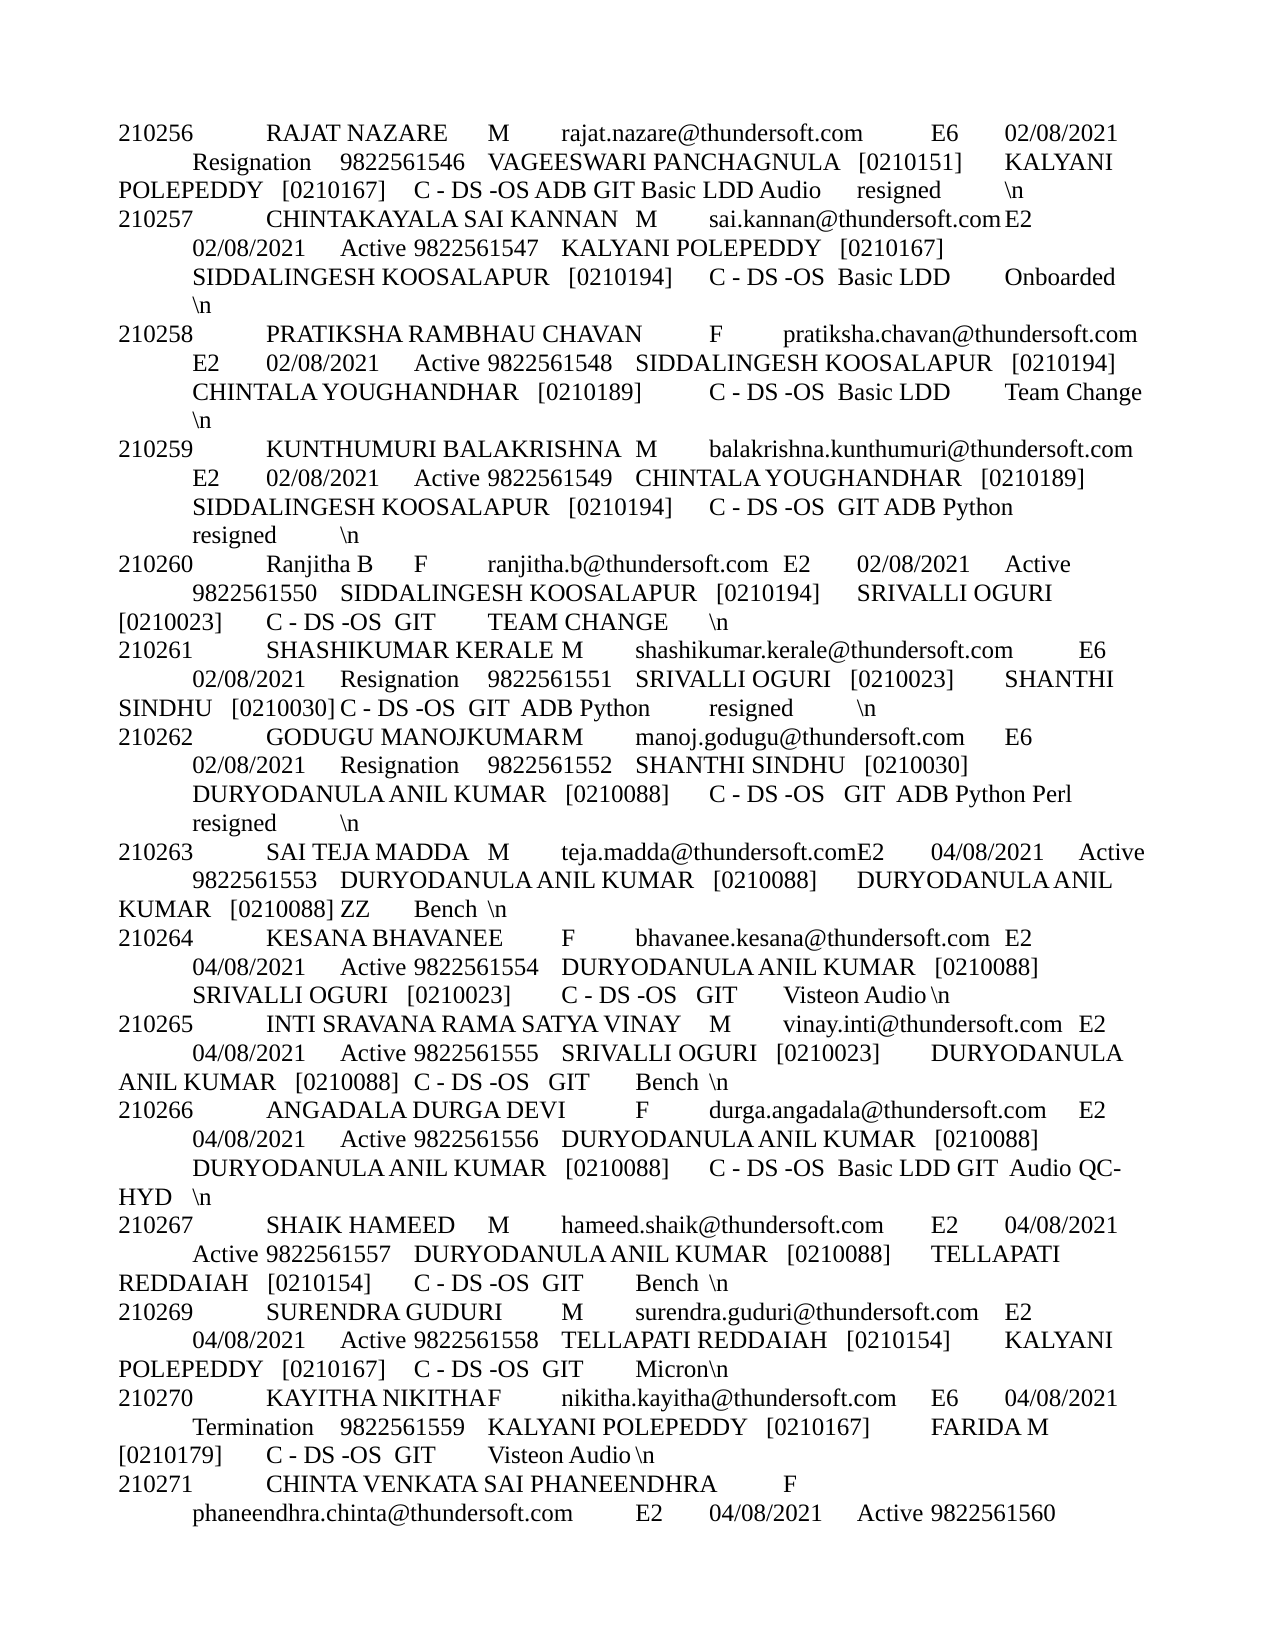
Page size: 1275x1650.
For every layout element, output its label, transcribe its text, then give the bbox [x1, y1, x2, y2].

text 210264 KESANA BHAVANEE F bhavanee.kesana@thundersoft.com E2 04/08/2021 Active 9822561554 DURYODANULA ANIL KUMAR [0210088] SRIVALLI OGURI [0210023] C - DS -OS GIT Visteon Audio \n [118, 923, 1157, 1009]
text 210269 SURENDRA GUDURI M surendra.guduri@thundersoft.com E2 04/08/2021 Active 9822561558 TELLAPATI REDDAIAH [0210154] KALYANI POLEPEDDY [0210167] C - DS -OS GIT Micron \n [118, 1297, 1157, 1383]
text 210271 CHINTA VENKATA SAI PHANEENDHRA F phaneendhra.chinta@thundersoft.com E2 04/08/2021 Active 9822561560 [118, 1469, 1157, 1527]
text 210262 GODUGU MANOJKUMAR M manoj.godugu@thundersoft.com E6 02/08/2021 Resignation 9822561552 SHANTHI SINDHU [0210030] DURYODANULA ANIL KUMAR [0210088] C - DS -OS GIT ADB Python Perl resigned \n [118, 722, 1157, 837]
text 210260 Ranjitha B F ranjitha.b@thundersoft.com E2 02/08/2021 Active 9822561550 SIDDALINGESH KOOSALAPUR [0210194] SRIVALLI OGURI [0210023] C - DS -OS GIT TEAM CHANGE \n [118, 549, 1157, 636]
text 210270 KAYITHA NIKITHA F nikitha.kayitha@thundersoft.com E6 04/08/2021 Termination 9822561559 KALYANI POLEPEDDY [0210167] FARIDA M [0210179] C - DS -OS GIT Visteon Audio \n [118, 1383, 1157, 1469]
text 210257 CHINTAKAYALA SAI KANNAN M sai.kannan@thundersoft.com E2 02/08/2021 Active 9822561547 KALYANI POLEPEDDY [0210167] SIDDALINGESH KOOSALAPUR [0210194] C - DS -OS Basic LDD Onboarded \n [118, 204, 1157, 319]
text 210263 SAI TEJA MADDA M teja.madda@thundersoft.com E2 04/08/2021 Active 9822561553 DURYODANULA ANIL KUMAR [0210088] DURYODANULA ANIL KUMAR [0210088] ZZ Bench \n [118, 837, 1157, 923]
text 210266 ANGADALA DURGA DEVI F durga.angadala@thundersoft.com E2 04/08/2021 Active 9822561556 DURYODANULA ANIL KUMAR [0210088] DURYODANULA ANIL KUMAR [0210088] C - DS -OS Basic LDD GIT Audio QC-HYD \n [118, 1096, 1157, 1211]
text 210256 RAJAT NAZARE M rajat.nazare@thundersoft.com E6 02/08/2021 Resignation 9822561546 VAGEESWARI PANCHAGNULA [0210151] KALYANI POLEPEDDY [0210167] C - DS -OS ADB GIT Basic LDD Audio resigned \n [118, 118, 1157, 204]
text 210259 KUNTHUMURI BALAKRISHNA M balakrishna.kunthumuri@thundersoft.com E2 02/08/2021 Active 9822561549 CHINTALA YOUGHANDHAR [0210189] SIDDALINGESH KOOSALAPUR [0210194] C - DS -OS GIT ADB Python resigned \n [118, 434, 1157, 549]
text 210267 SHAIK HAMEED M hameed.shaik@thundersoft.com E2 04/08/2021 Active 9822561557 DURYODANULA ANIL KUMAR [0210088] TELLAPATI REDDAIAH [0210154] C - DS -OS GIT Bench \n [118, 1211, 1157, 1297]
text 210261 SHASHIKUMAR KERALE M shashikumar.kerale@thundersoft.com E6 02/08/2021 Resignation 9822561551 SRIVALLI OGURI [0210023] SHANTHI SINDHU [0210030] C - DS -OS GIT ADB Python resigned \n [118, 636, 1157, 722]
text 210258 PRATIKSHA RAMBHAU CHAVAN F pratiksha.chavan@thundersoft.com E2 02/08/2021 Active 9822561548 SIDDALINGESH KOOSALAPUR [0210194] CHINTALA YOUGHANDHAR [0210189] C - DS -OS Basic LDD Team Change \n [118, 319, 1157, 434]
text 210265 INTI SRAVANA RAMA SATYA VINAY M vinay.inti@thundersoft.com E2 04/08/2021 Active 9822561555 SRIVALLI OGURI [0210023] DURYODANULA ANIL KUMAR [0210088] C - DS -OS GIT Bench \n [118, 1009, 1157, 1096]
